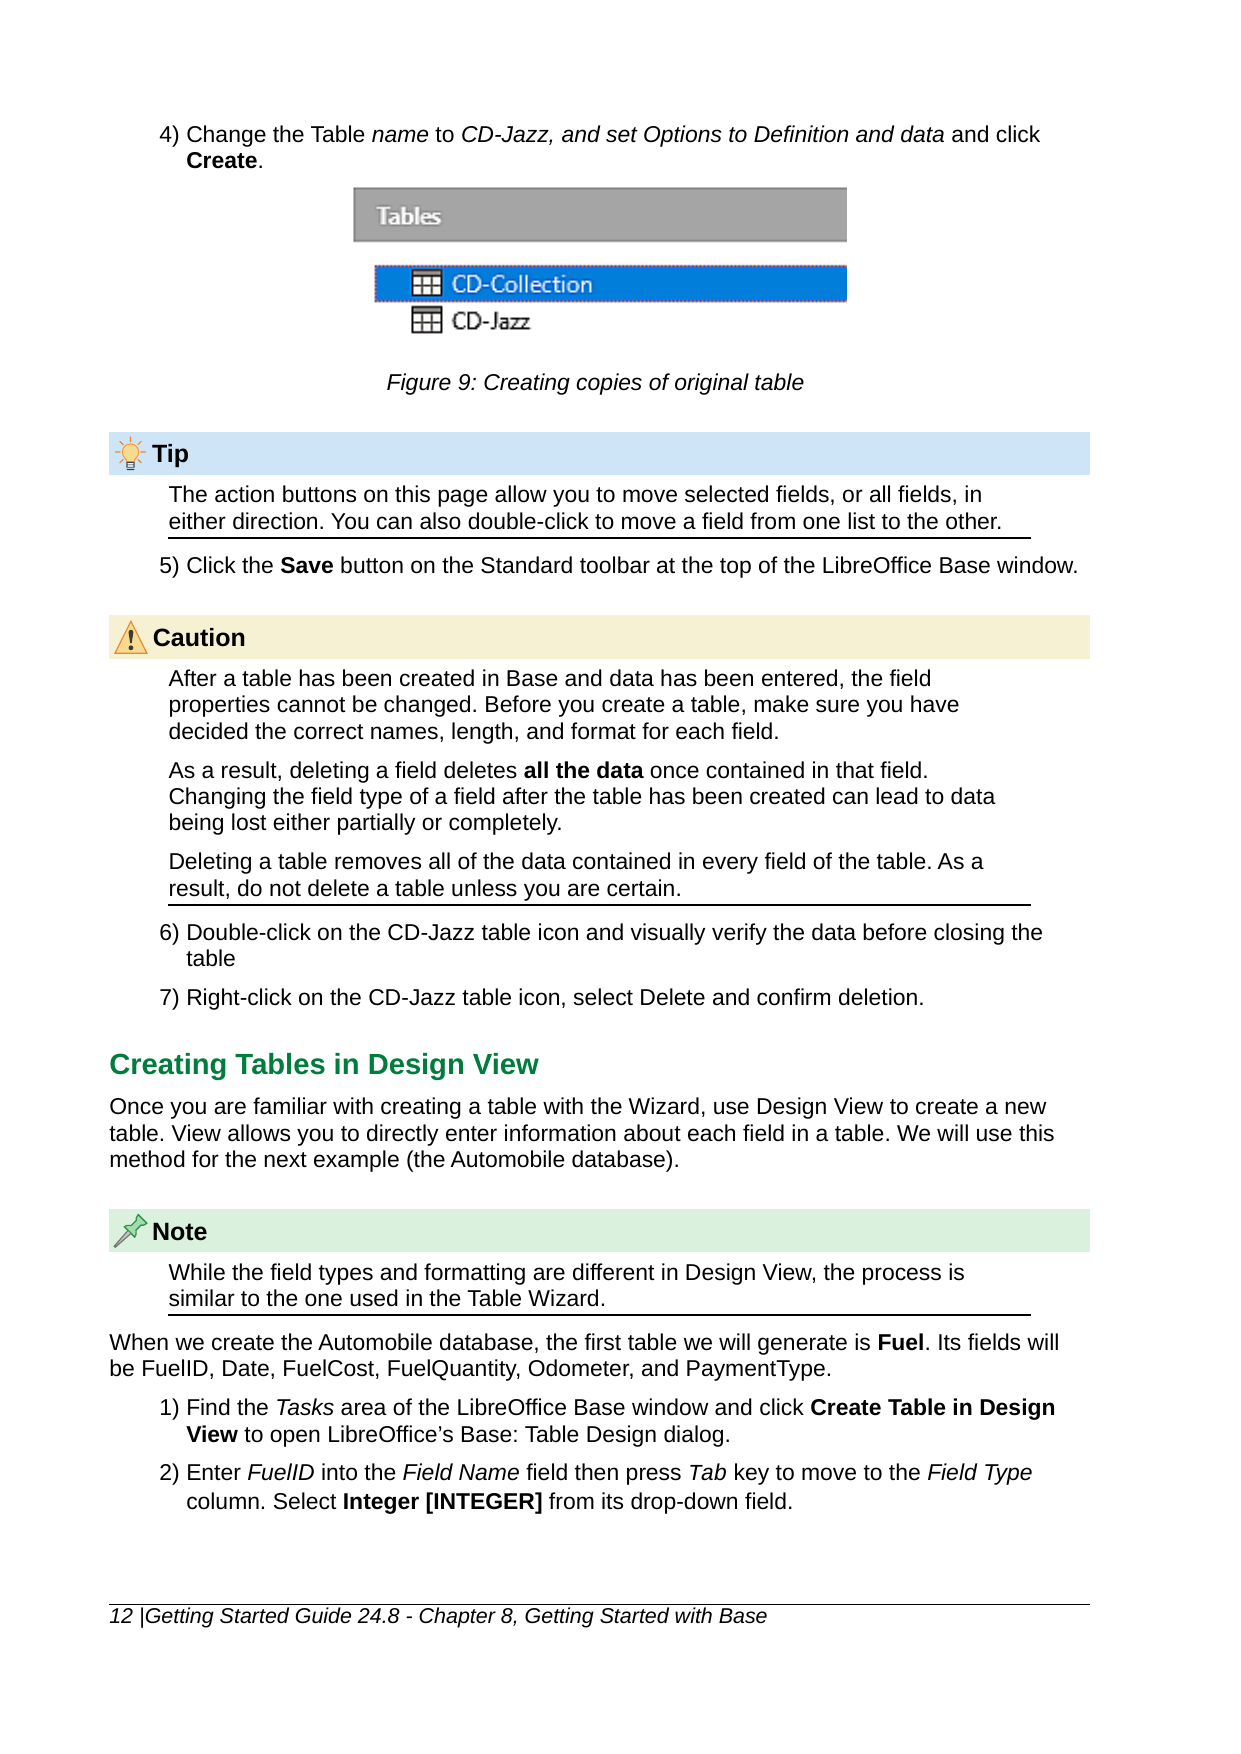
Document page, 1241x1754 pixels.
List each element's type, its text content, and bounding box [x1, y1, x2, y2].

list Click the Save button on the Standard toolbar at the top of the LibreOffice Base window. [186, 552, 1090, 578]
list Find the Tasks area of the LibreOffice Base window and click Create Table in Design View to open LibreOffice’s Base: Table Design dialog. [186, 1394, 1090, 1447]
text As a result, deleting a field deletes all the data once contained in that field. Changing the field type of a field after the table has been created can lead to data being lost either partially or completely. [168, 757, 1031, 836]
text Figure 9: Creating copies of original table [352, 369, 847, 395]
subtitle Tip [109, 432, 1090, 475]
list Change the Table name to CD-Jazz, and set Options to Definition and data and click Create. [186, 121, 1090, 174]
text Once you are familiar with creating a table with the Wizard, use Design View to create a new table. View allows you to directly enter information about each field in a table. We will use this method for the next example (the Automobile database). [109, 1093, 1090, 1172]
list Enter FuelID into the Field Name field then press Tab key to move to the Field Type column. Select Integer [INTEGER] from its drop-down field. [186, 1459, 1090, 1514]
list Double-click on the CD-Jazz table icon and visually verify the data before closing the table [186, 918, 1090, 971]
subtitle Caution [109, 615, 1090, 659]
text After a table has been created in Base and data has been entered, the field properties cannot be changed. Before you create a table, make sure you have decided the correct names, length, and format for each field. [168, 665, 1031, 744]
subtitle Note [109, 1209, 1090, 1252]
list Right-click on the CD-Jazz table icon, select Delete and confirm deletion. [186, 984, 1090, 1010]
subtitle Creating Tables in Design View [109, 1047, 1090, 1081]
text Deleting a table removes all of the data contained in every field of the table. As a result, do not delete a table unless you are certain. [168, 848, 1031, 904]
text While the field types and formatting are different in Design View, the process is similar to the one used in the Table Wizard. [168, 1259, 1031, 1314]
text The action buttons on this page allow you to move selected fields, or all fields, in either direction. You can also double-click to move a field from one list to the other. [168, 481, 1031, 537]
list When we create the Automobile database, the first table we will generate is Fuel. Its fields will be FuelID, Date, FuelCost, FuelQuantity, Odometer, and PaymentType. [109, 1329, 1090, 1382]
picture [352, 186, 847, 357]
